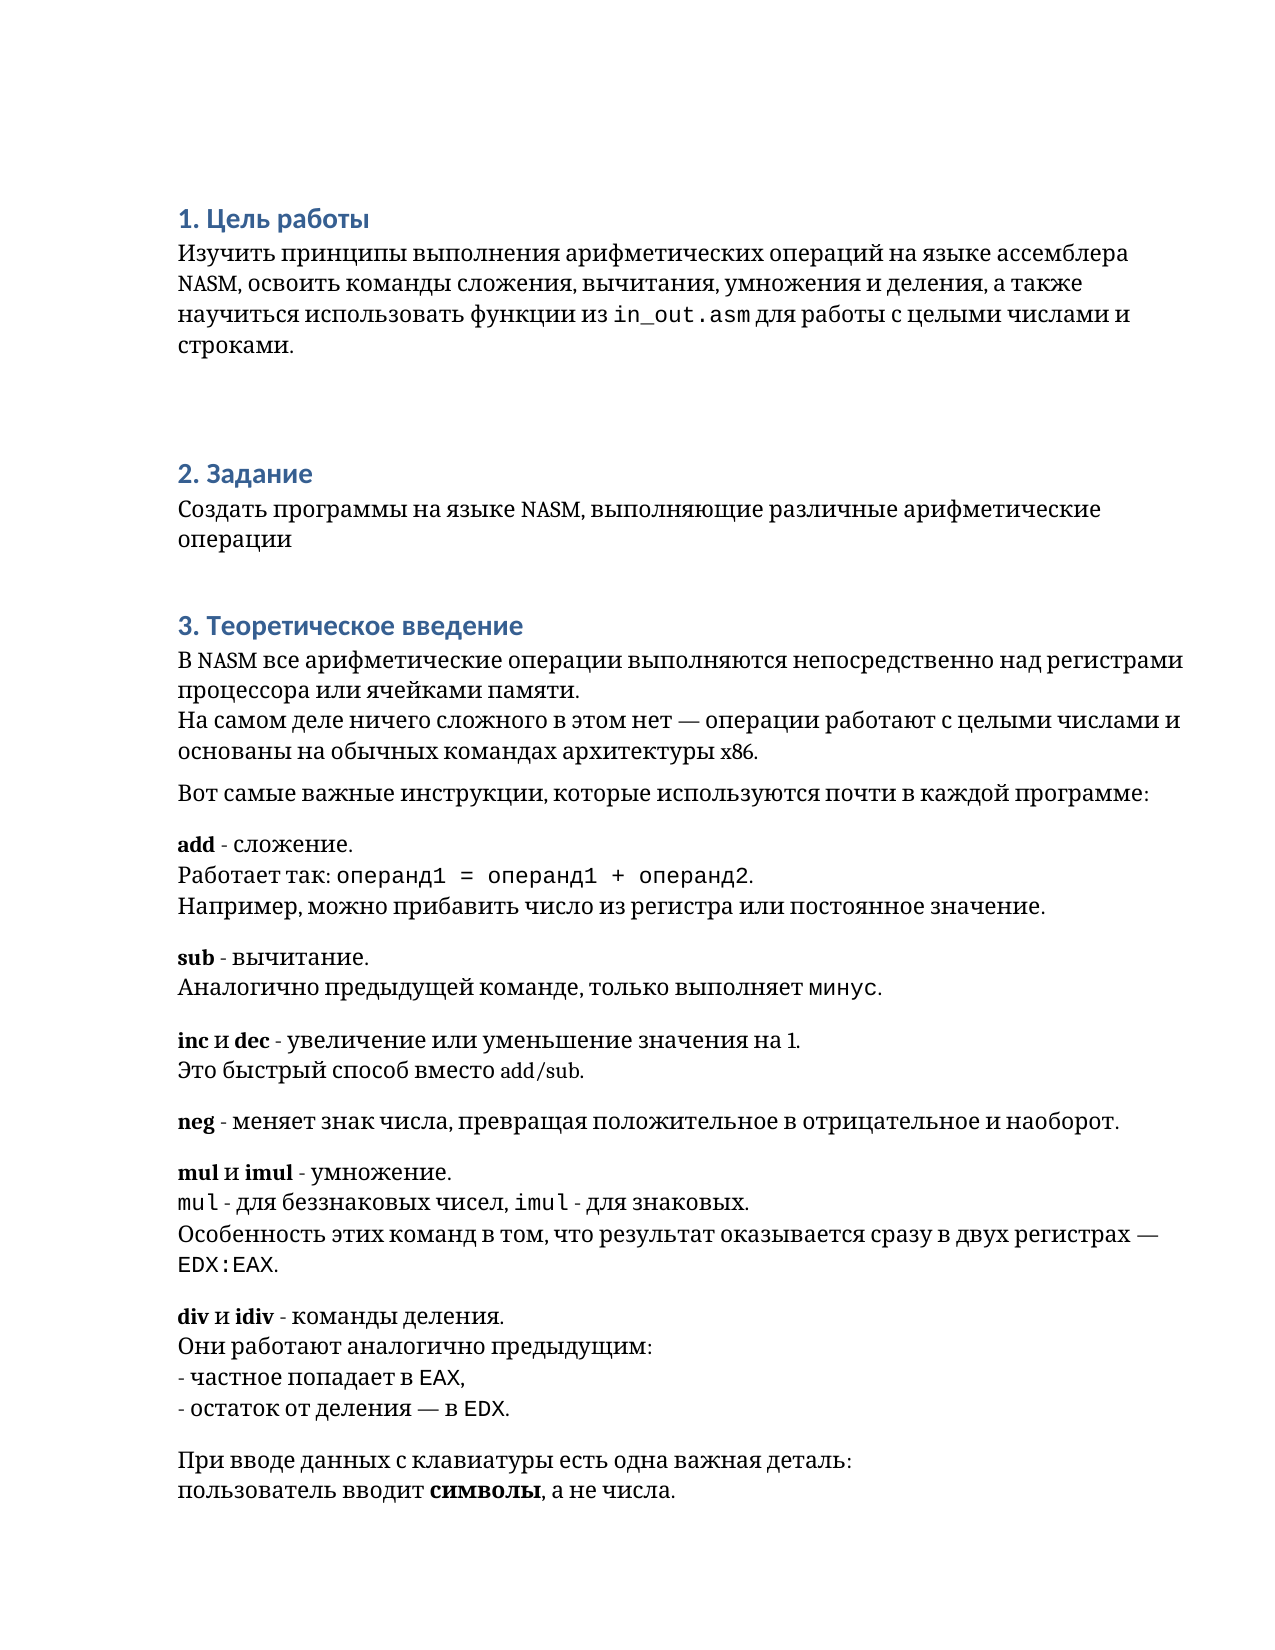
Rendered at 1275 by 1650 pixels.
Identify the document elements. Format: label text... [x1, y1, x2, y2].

text sub - вычитание. Аналогично предыдущей команде, только выполняет минус. [177, 945, 1186, 1003]
subtitle 3. Теоретическое введение [177, 607, 1186, 643]
text Вот самые важные инструкции, которые используются почти в каждой программе: [177, 781, 1186, 808]
text mul и imul - умножение. mul - для беззнаковых чисел, imul - для знаковых. Особенность этих команд в том, что результат оказывается сразу в двух регистрах — EDX:EAX. [177, 1160, 1186, 1279]
text inc и dec - увеличение или уменьшение значения на 1. Это быстрый способ вместо add/sub. [177, 1027, 1186, 1084]
text При вводе данных с клавиатуры есть одна важная деталь: пользователь вводит символы, а не числа. [177, 1448, 1186, 1505]
subtitle 2. Задание [177, 456, 1186, 491]
text div и idiv - команды деления. Они работают аналогично предыдущим: - частное попадает в EAX, - остаток от деления — в EDX. [177, 1304, 1186, 1423]
subtitle 1. Цель работы [177, 200, 1186, 236]
text Создать программы на языке NASM, выполняющие различные арифметические операции [177, 497, 1186, 553]
text add - сложение. Работает так: операнд1 = операнд1 + операнд2. Например, можно прибавить число из регистра или постоянное значение. [177, 832, 1186, 920]
text Изучить принципы выполнения арифметических операций на языке ассемблера NASM, освоить команды сложения, вычитания, умножения и деления, а также научиться использовать функции из in_out.asm для работы с целыми числами и строками. [177, 241, 1186, 359]
text neg - меняет знак числа, превращая положительное в отрицательное и наоборот. [177, 1109, 1186, 1135]
text В NASM все арифметические операции выполняются непосредственно над регистрами процессора или ячейками памяти. На самом деле ничего сложного в этом нет — операции работают с целыми числами и основаны на обычных командах архитектуры x86. [177, 648, 1186, 765]
